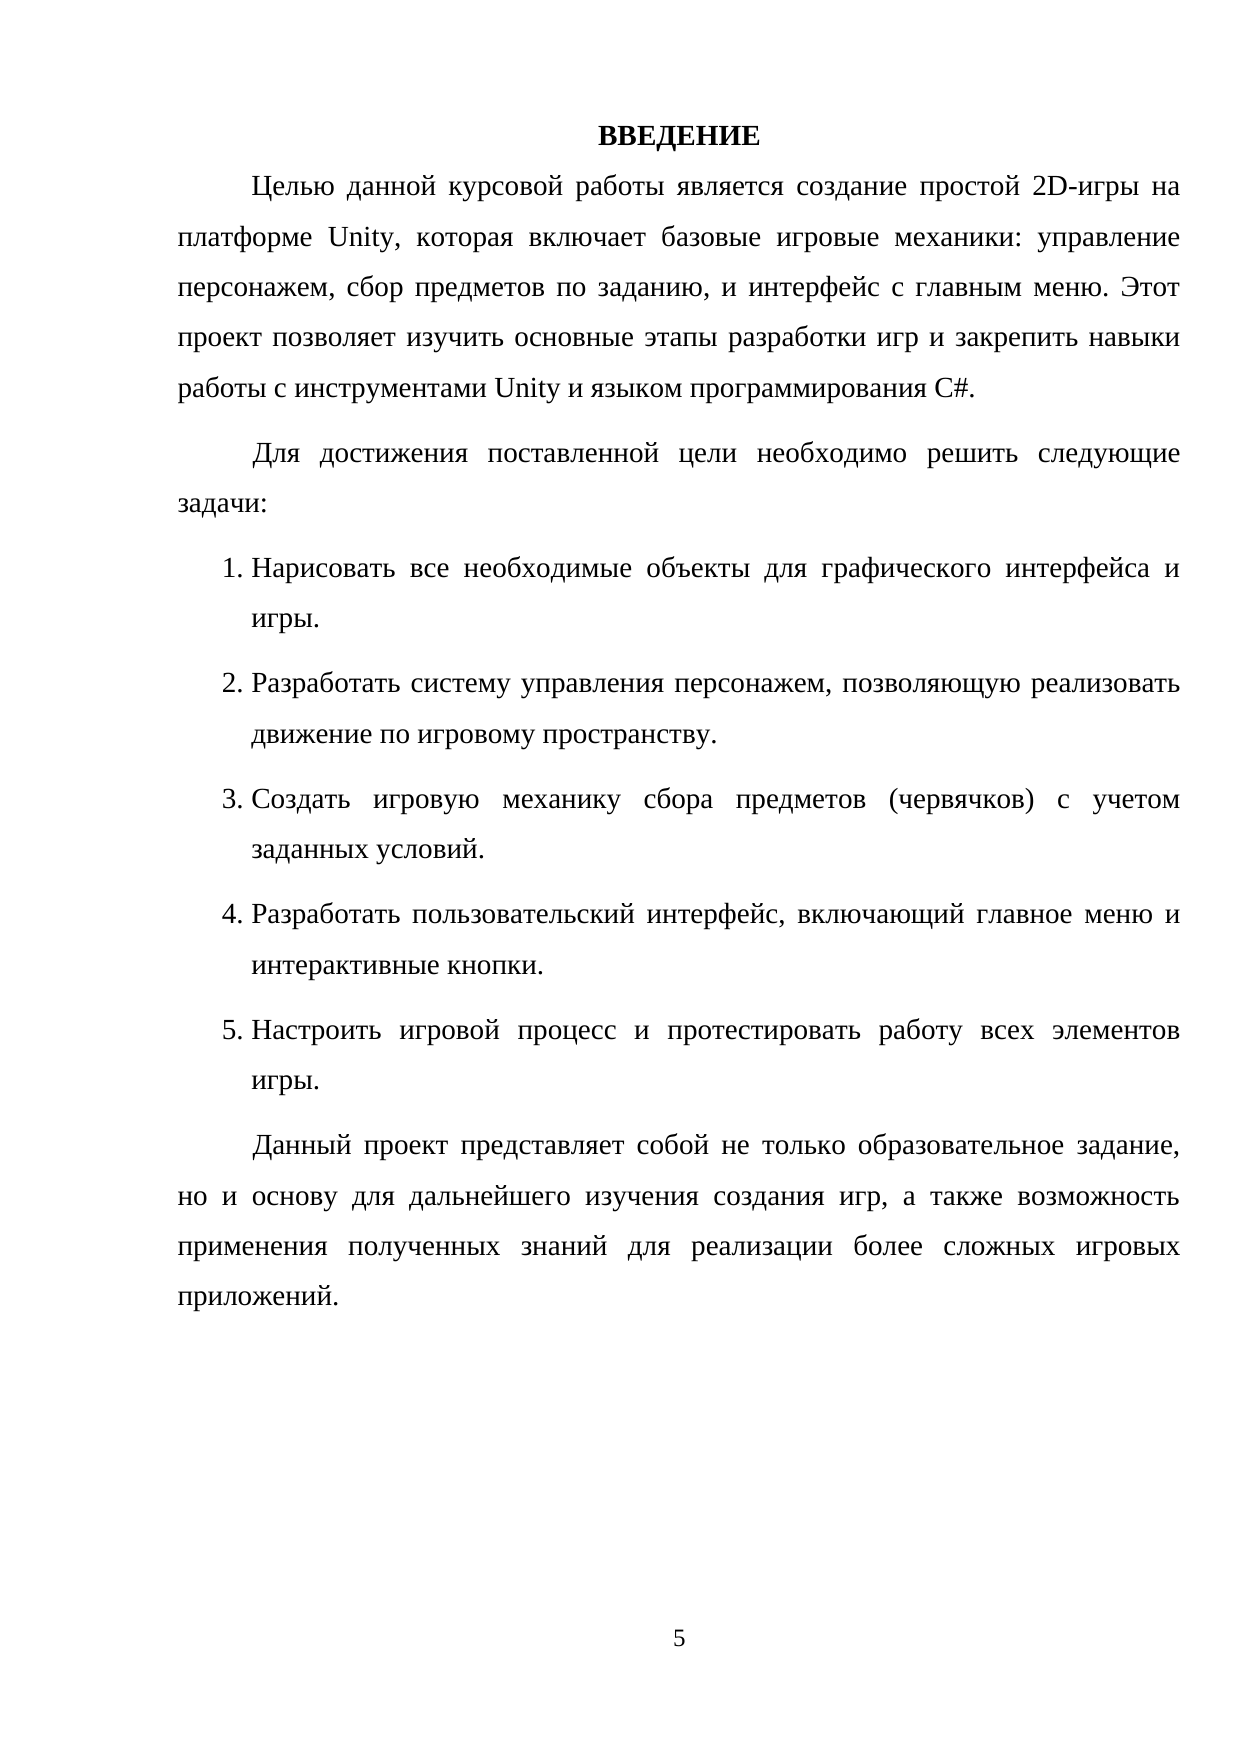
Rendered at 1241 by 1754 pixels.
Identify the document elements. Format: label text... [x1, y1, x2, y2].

text Целью данной курсовой работы является создание простой 2D-игры на платформе Unity, которая включает базовые игровые механики: управление персонажем, сбор предметов по заданию, и интерфейс с главным меню. Этот проект позволяет изучить основные этапы разработки игр и закрепить навыки работы с инструментами Unity и языком программирования C#. [177, 168, 1181, 403]
text Данный проект представляет собой не только образовательное задание, но и основу для дальнейшего изучения создания игр, а также возможность применения полученных знаний для реализации более сложных игровых приложений. [177, 1127, 1181, 1312]
list Создать игровую механику сбора предметов (червячков) с учетом заданных условий. [222, 781, 1181, 865]
list Настроить игровой процесс и протестировать работу всех элементов игры. [222, 1012, 1181, 1096]
text Для достижения поставленной цели необходимо решить следующие задачи: [177, 435, 1181, 519]
list Нарисовать все необходимые объекты для графического интерфейса и игры. [222, 550, 1181, 634]
list Разработать пользовательский интерфейс, включающий главное меню и интерактивные кнопки. [222, 896, 1181, 980]
list Разработать систему управления персонажем, позволяющую реализовать движение по игровому пространству. [222, 666, 1181, 749]
text ВВЕДЕНИЕ [177, 118, 1181, 152]
